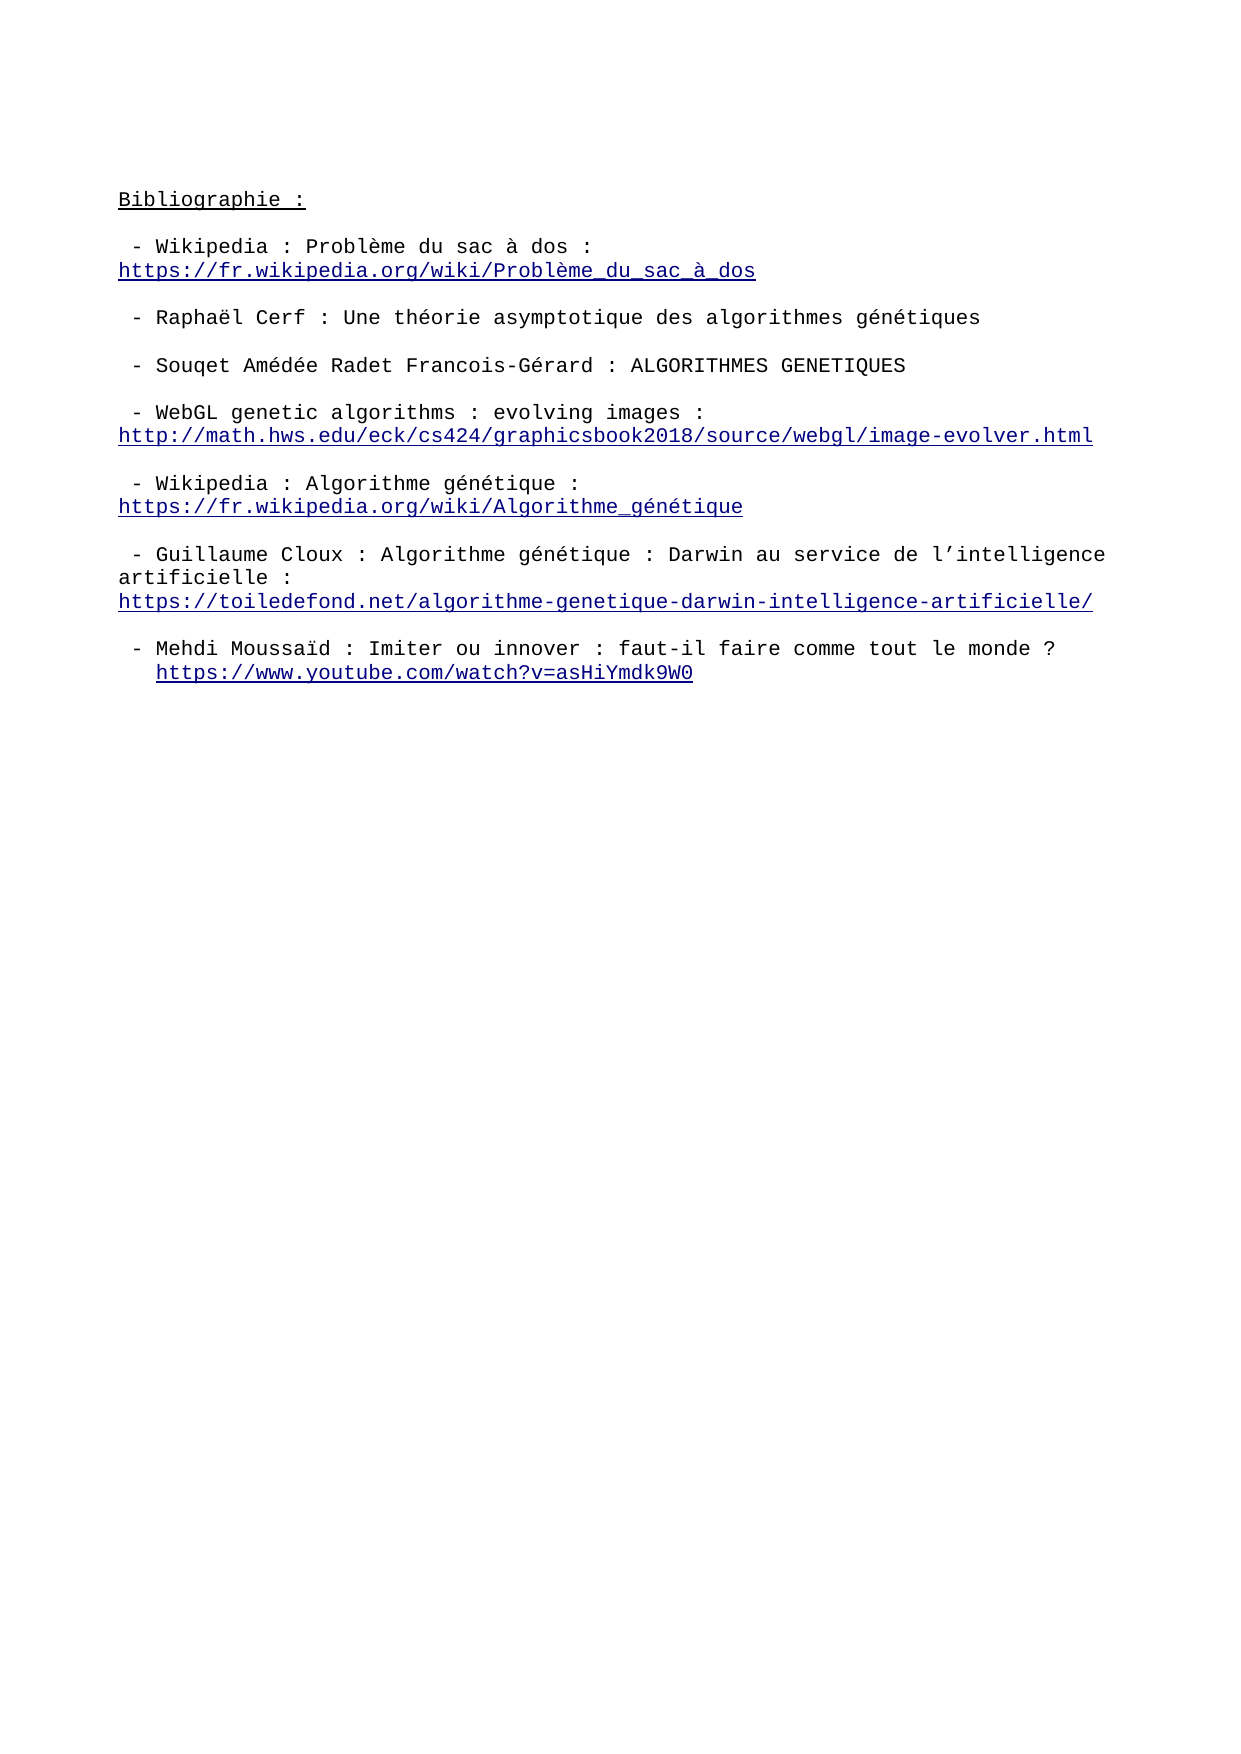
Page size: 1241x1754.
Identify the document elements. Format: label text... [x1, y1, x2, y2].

text http://math.hws.edu/eck/cs424/graphicsbook2018/source/webgl/image-evolver.html [118, 426, 1122, 449]
text - Mehdi Moussaïd : Imiter ou innover : faut-il faire comme tout le monde ? [118, 638, 1122, 662]
text https://www.youtube.com/watch?v=asHiYmdk9W0 [118, 662, 1122, 686]
text - Wikipedia : Problème du sac à dos : https://fr.wikipedia.org/wiki/Problème_du_sac_à_dos [118, 236, 1122, 284]
text - Wikipedia : Algorithme génétique : https://fr.wikipedia.org/wiki/Algorithme_génétique [118, 473, 1122, 520]
text - Souqet Amédée Radet Francois-Gérard : ALGORITHMES GENETIQUES [118, 354, 1122, 378]
text Bibliographie : [118, 189, 1122, 213]
text https://toiledefond.net/algorithme-genetique-darwin-intelligence-artificielle/ [118, 591, 1122, 615]
text - WebGL genetic algorithms : evolving images : [118, 402, 1122, 426]
text - Raphaël Cerf : Une théorie asymptotique des algorithmes génétiques [118, 307, 1122, 331]
text - Guillaume Cloux : Algorithme génétique : Darwin au service de l’intelligence artificielle : [118, 544, 1122, 591]
